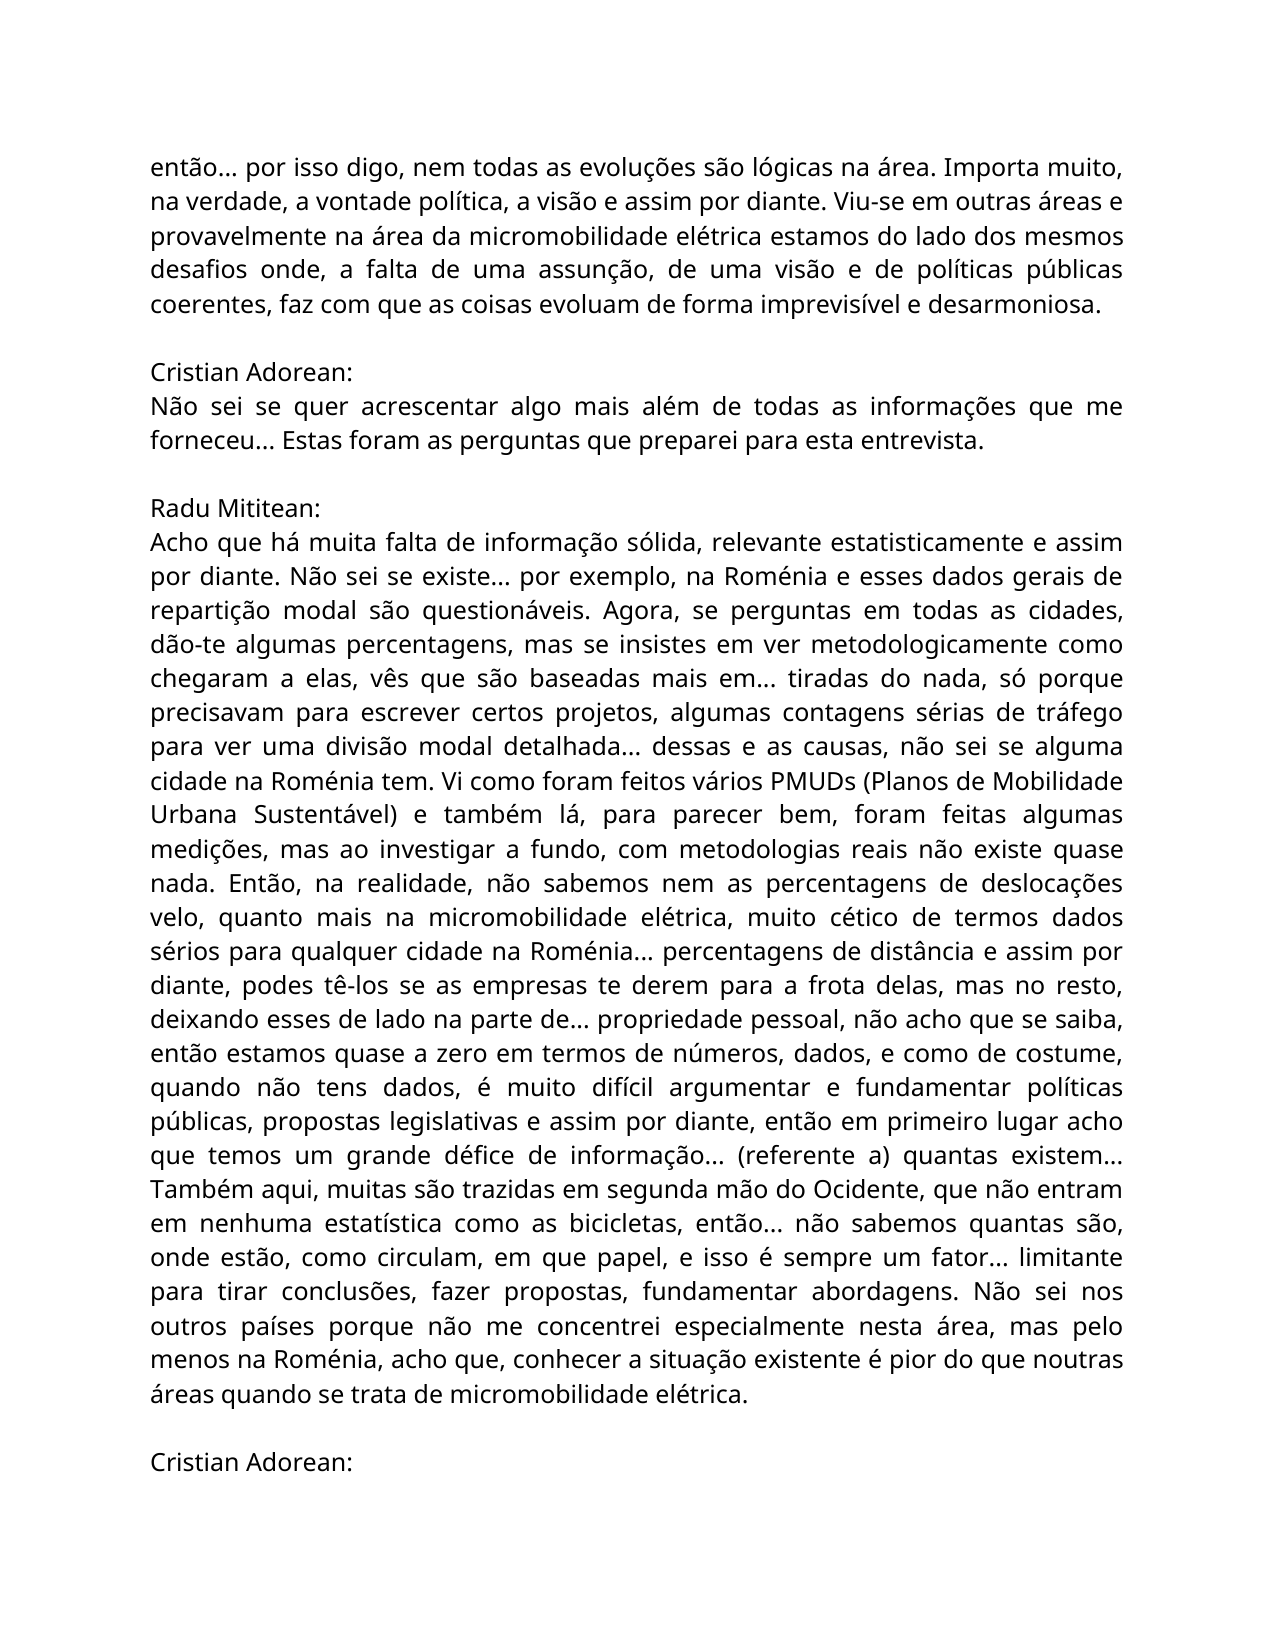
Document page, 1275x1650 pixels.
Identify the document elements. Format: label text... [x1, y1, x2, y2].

text Não sei se quer acrescentar algo mais além de todas as informações que me forneceu... Estas foram as perguntas que preparei para esta entrevista. [150, 388, 1125, 457]
text Cristian Adorean: [150, 354, 1125, 388]
text Cristian Adorean: [150, 1444, 1125, 1478]
text Radu Mititean: [150, 491, 1125, 525]
text então... por isso digo, nem todas as evoluções são lógicas na área. Importa muito, na verdade, a vontade política, a visão e assim por diante. Viu-se em outras áreas e provavelmente na área da micromobilidade elétrica estamos do lado dos mesmos desafios onde, a falta de uma assunção, de uma visão e de políticas públicas coerentes, faz com que as coisas evoluam de forma imprevisível e desarmoniosa. [150, 150, 1125, 320]
text Acho que há muita falta de informação sólida, relevante estatisticamente e assim por diante. Não sei se existe... por exemplo, na Roménia e esses dados gerais de repartição modal são questionáveis. Agora, se perguntas em todas as cidades, dão-te algumas percentagens, mas se insistes em ver metodologicamente como chegaram a elas, vês que são baseadas mais em... tiradas do nada, só porque precisavam para escrever certos projetos, algumas contagens sérias de tráfego para ver uma divisão modal detalhada... dessas e as causas, não sei se alguma cidade na Roménia tem. Vi como foram feitos vários PMUDs (Planos de Mobilidade Urbana Sustentável) e também lá, para parecer bem, foram feitas algumas medições, mas ao investigar a fundo, com metodologias reais não existe quase nada. Então, na realidade, não sabemos nem as percentagens de deslocações velo, quanto mais na micromobilidade elétrica, muito cético de termos dados sérios para qualquer cidade na Roménia... percentagens de distância e assim por diante, podes tê-los se as empresas te derem para a frota delas, mas no resto, deixando esses de lado na parte de... propriedade pessoal, não acho que se saiba, então estamos quase a zero em termos de números, dados, e como de costume, quando não tens dados, é muito difícil argumentar e fundamentar políticas públicas, propostas legislativas e assim por diante, então em primeiro lugar acho que temos um grande défice de informação... (referente a) quantas existem... Também aqui, muitas são trazidas em segunda mão do Ocidente, que não entram em nenhuma estatística como as bicicletas, então... não sabemos quantas são, onde estão, como circulam, em que papel, e isso é sempre um fator... limitante para tirar conclusões, fazer propostas, fundamentar abordagens. Não sei nos outros países porque não me concentrei especialmente nesta área, mas pelo menos na Roménia, acho que, conhecer a situação existente é pior do que noutras áreas quando se trata de micromobilidade elétrica. [150, 525, 1125, 1410]
